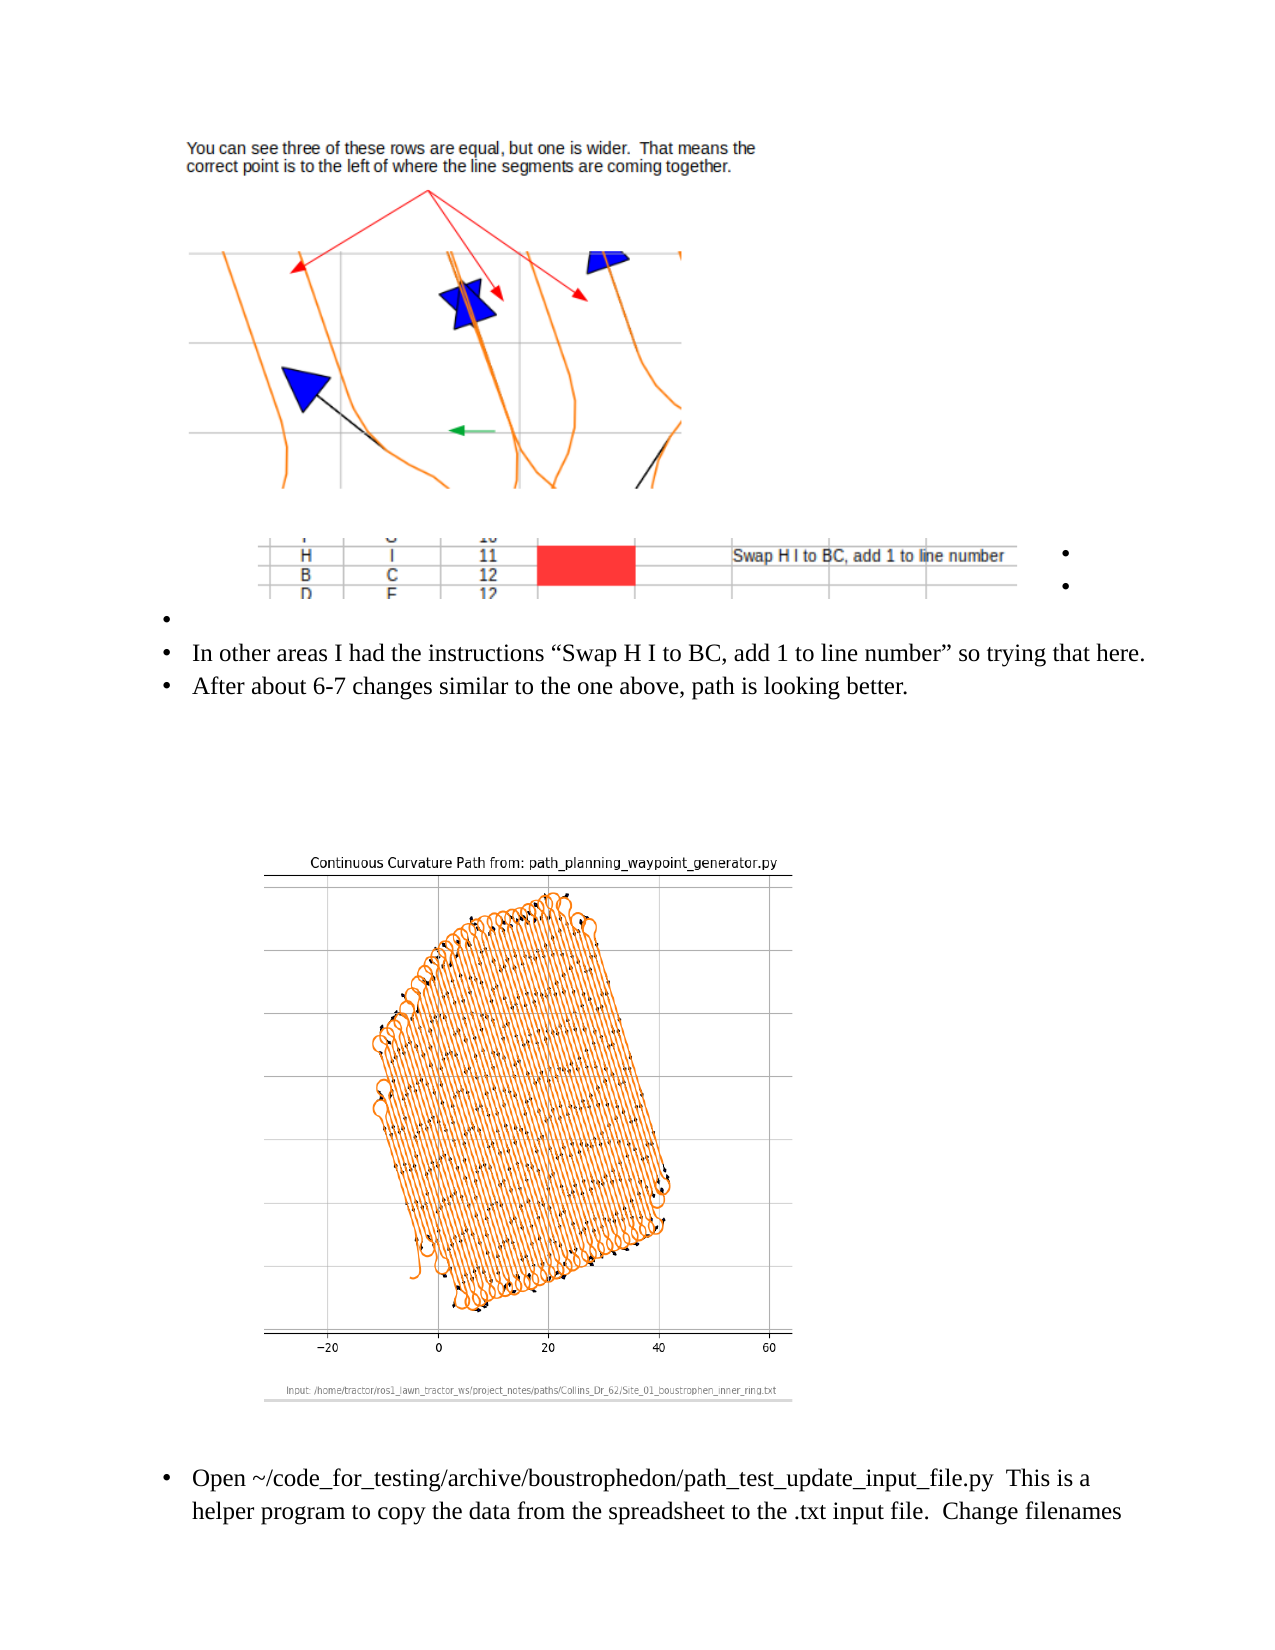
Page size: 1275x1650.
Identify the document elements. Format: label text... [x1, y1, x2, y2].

picture [264, 829, 793, 1402]
picture [257, 538, 1018, 599]
list After about 6-7 changes similar to the one above, path is looking better. [162, 671, 1157, 699]
list Open ~/code_for_testing/archive/boustrophedon/path_test_update_input_file.py This is a helper program to copy the data from the spreadsheet to the .txt input file. Change filenames [162, 1463, 1157, 1525]
list In other areas I had the instructions “Swap H I to BC, add 1 to line number” so trying that here. [162, 638, 1157, 667]
picture [165, 123, 769, 502]
